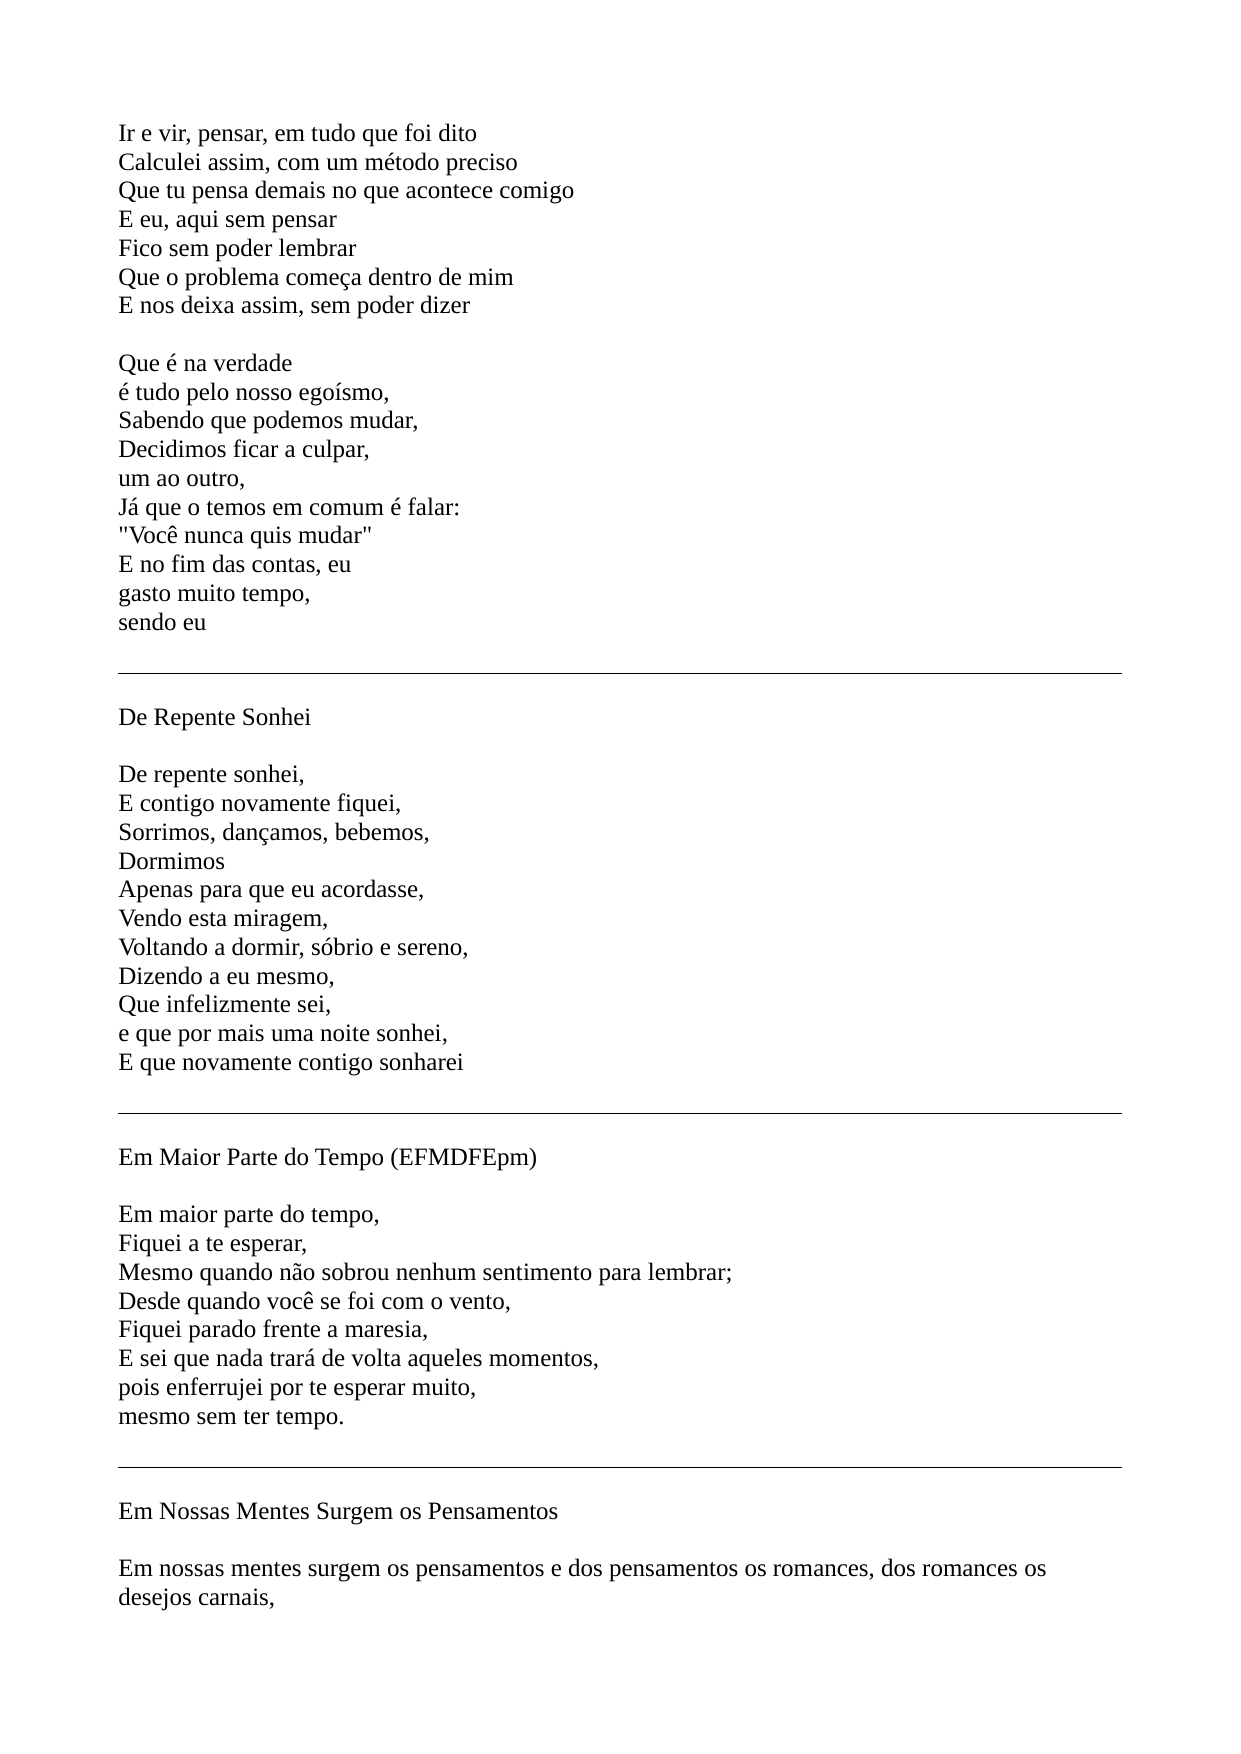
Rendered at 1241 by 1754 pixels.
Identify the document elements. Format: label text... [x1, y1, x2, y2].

text e que por mais uma noite sonhei, [118, 1018, 1122, 1047]
text um ao outro, [118, 463, 1122, 492]
text é tudo pelo nosso egoísmo, [118, 377, 1122, 406]
text De Repente Sonhei [118, 702, 1122, 731]
text Sorrimos, dançamos, bebemos, [118, 817, 1122, 846]
text Em maior parte do tempo, [118, 1199, 1122, 1228]
text E nos deixa assim, sem poder dizer [118, 291, 1122, 319]
text Mesmo quando não sobrou nenhum sentimento para lembrar; [118, 1257, 1122, 1286]
text Sabendo que podemos mudar, [118, 406, 1122, 434]
text pois enferrujei por te esperar muito, [118, 1372, 1122, 1401]
text Voltando a dormir, sóbrio e sereno, [118, 932, 1122, 961]
text Que infelizmente sei, [118, 989, 1122, 1018]
text Calculei assim, com um método preciso [118, 147, 1122, 176]
text Vendo esta miragem, [118, 903, 1122, 932]
text Já que o temos em comum é falar: [118, 492, 1122, 521]
text E que novamente contigo sonharei [118, 1047, 1122, 1076]
text "Você nunca quis mudar" [118, 521, 1122, 549]
text Em nossas mentes surgem os pensamentos e dos pensamentos os romances, dos romances os desejos carnais, [118, 1553, 1122, 1611]
text gasto muito tempo, [118, 578, 1122, 607]
text Desde quando você se foi com o vento, [118, 1286, 1122, 1314]
text Em Nossas Mentes Surgem os Pensamentos [118, 1496, 1122, 1525]
text E no fim das contas, eu [118, 549, 1122, 578]
text Em Maior Parte do Tempo (EFMDFEpm) [118, 1142, 1122, 1171]
text De repente sonhei, [118, 759, 1122, 788]
text Decidimos ficar a culpar, [118, 434, 1122, 463]
text Que é na verdade [118, 348, 1122, 377]
text mesmo sem ter tempo. [118, 1401, 1122, 1429]
text sendo eu [118, 607, 1122, 636]
text E eu, aqui sem pensar [118, 204, 1122, 233]
text E sei que nada trará de volta aqueles momentos, [118, 1343, 1122, 1372]
text Dizendo a eu mesmo, [118, 961, 1122, 989]
text Fiquei a te esperar, [118, 1228, 1122, 1257]
text Que tu pensa demais no que acontece comigo [118, 176, 1122, 204]
text Fico sem poder lembrar [118, 233, 1122, 262]
text Dormimos [118, 846, 1122, 874]
text E contigo novamente fiquei, [118, 788, 1122, 817]
text Fiquei parado frente a maresia, [118, 1314, 1122, 1343]
text Que o problema começa dentro de mim [118, 262, 1122, 291]
text Apenas para que eu acordasse, [118, 874, 1122, 903]
text Ir e vir, pensar, em tudo que foi dito [118, 118, 1122, 147]
